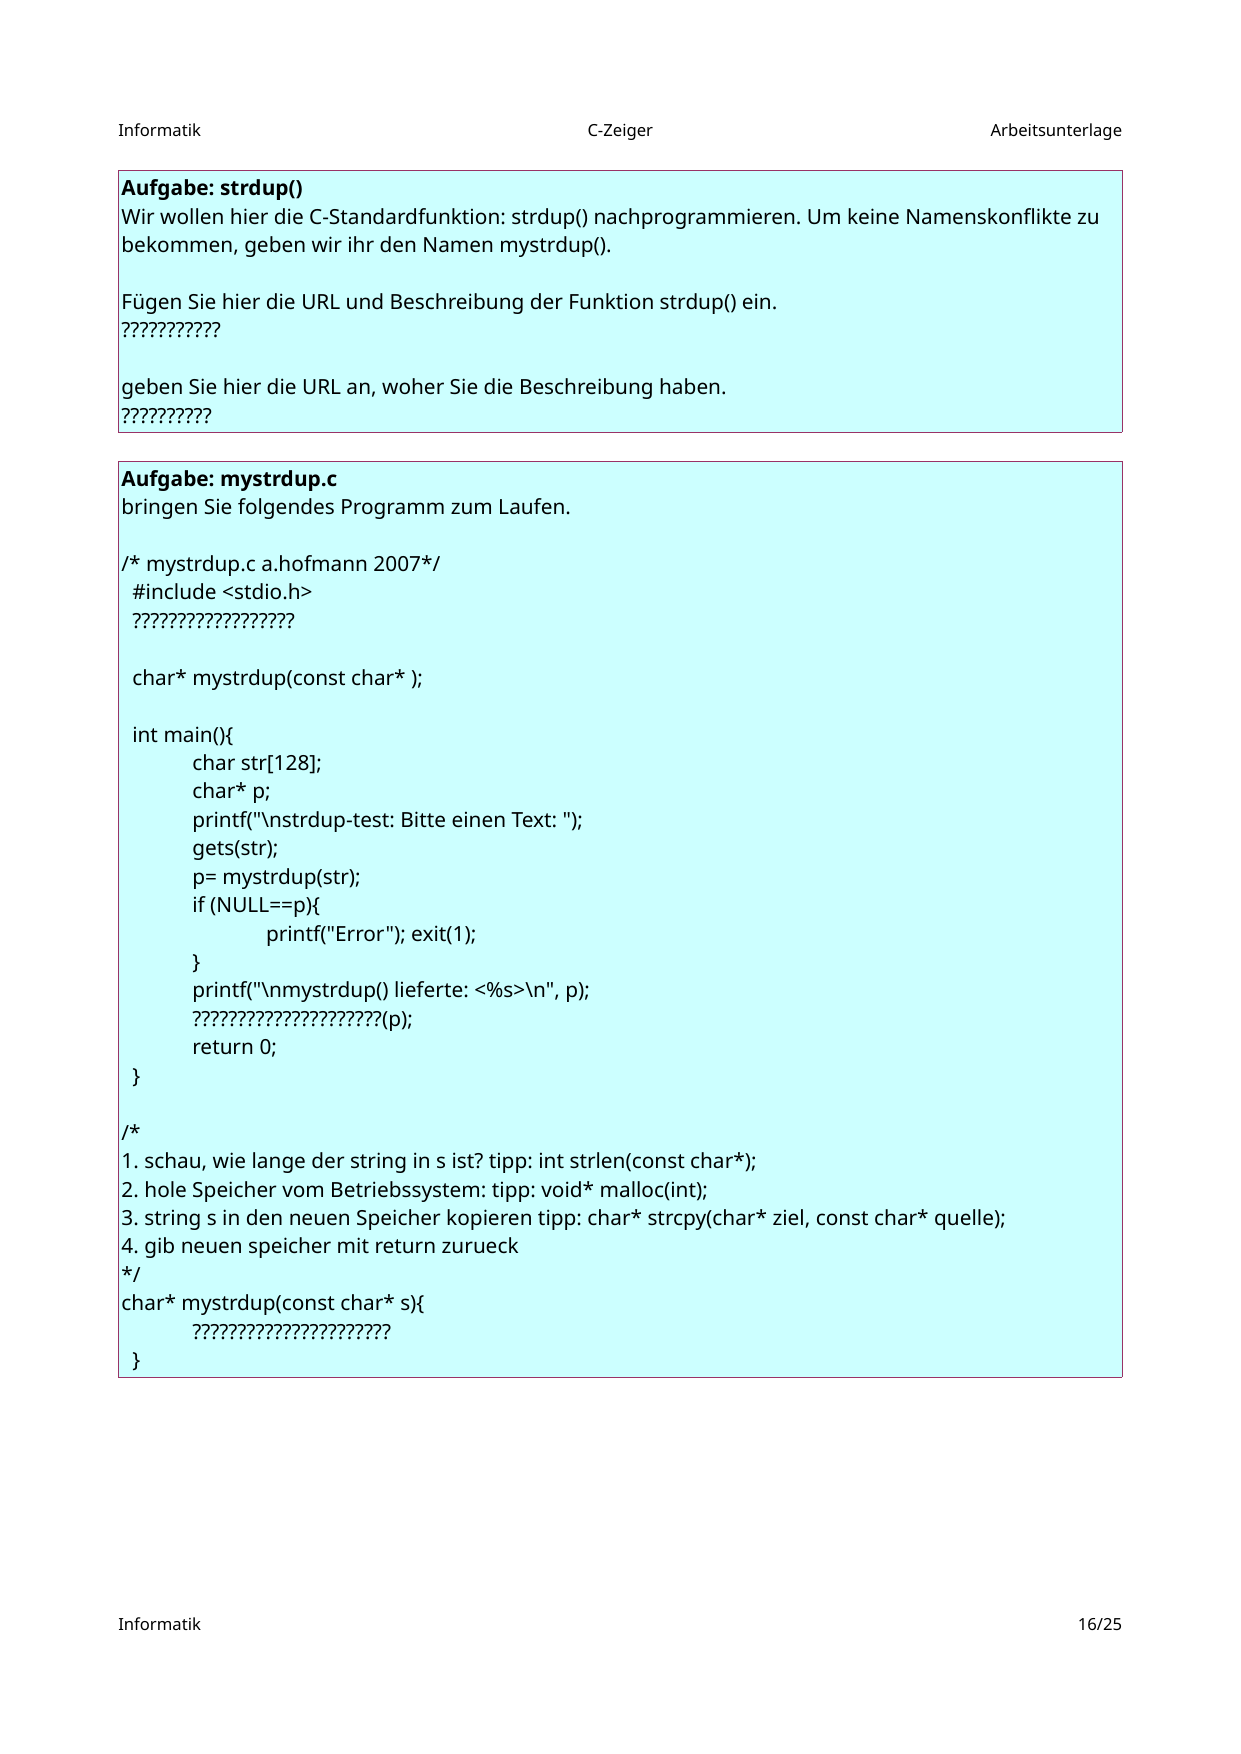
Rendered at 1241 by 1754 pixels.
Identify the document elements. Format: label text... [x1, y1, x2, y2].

text /* mystrdup.c a.hofmann 2007*/ [119, 546, 1122, 574]
text char* mystrdup(const char* ); [119, 660, 1122, 717]
text if (NULL==p){ [119, 887, 1122, 916]
text Aufgabe: mystrdup.c bringen Sie folgendes Programm zum Laufen. [119, 462, 1122, 518]
text #include <stdio.h> [119, 574, 1122, 603]
text 1. schau, wie lange der string in s ist? tipp: int strlen(const char*); [119, 1143, 1122, 1172]
text } [119, 1342, 1122, 1377]
text ?????????????????????? [119, 1314, 1122, 1342]
text 4. gib neuen speicher mit return zurueck [119, 1228, 1122, 1257]
text 2. hole Speicher vom Betriebssystem: tipp: void* malloc(int); [119, 1172, 1122, 1200]
text } [119, 1058, 1122, 1086]
text p= mystrdup(str); [119, 859, 1122, 887]
text return 0; [119, 1029, 1122, 1058]
text ?????????????????????(p); [119, 1001, 1122, 1029]
text char str[128]; [119, 745, 1122, 773]
text /* [119, 1115, 1122, 1143]
text int main(){ [119, 717, 1122, 745]
text char* p; [119, 773, 1122, 802]
text Fügen Sie hier die URL und Beschreibung der Funktion strdup() ein. [119, 284, 1122, 312]
text ??????????? [119, 312, 1122, 341]
text gets(str); [119, 830, 1122, 859]
text printf("\nmystrdup() lieferte: <%s>\n", p); [119, 973, 1122, 1001]
text } [119, 944, 1122, 973]
text ?????????? [119, 398, 1122, 432]
text char* mystrdup(const char* s){ [119, 1285, 1122, 1314]
text printf("\nstrdup-test: Bitte einen Text: "); [119, 802, 1122, 830]
text Wir wollen hier die C-Standardfunktion: strdup() nachprogrammieren. Um keine Namenskonflikte zu bekommen, geben wir ihr den Namen mystrdup(). [119, 199, 1122, 256]
text ?????????????????? [119, 603, 1122, 631]
text 3. string s in den neuen Speicher kopieren tipp: char* strcpy(char* ziel, const char* quelle); [119, 1200, 1122, 1228]
text geben Sie hier die URL an, woher Sie die Beschreibung haben. [119, 369, 1122, 398]
text Aufgabe: strdup() [119, 171, 1122, 199]
text */ [119, 1257, 1122, 1285]
text printf("Error"); exit(1); [119, 916, 1122, 944]
